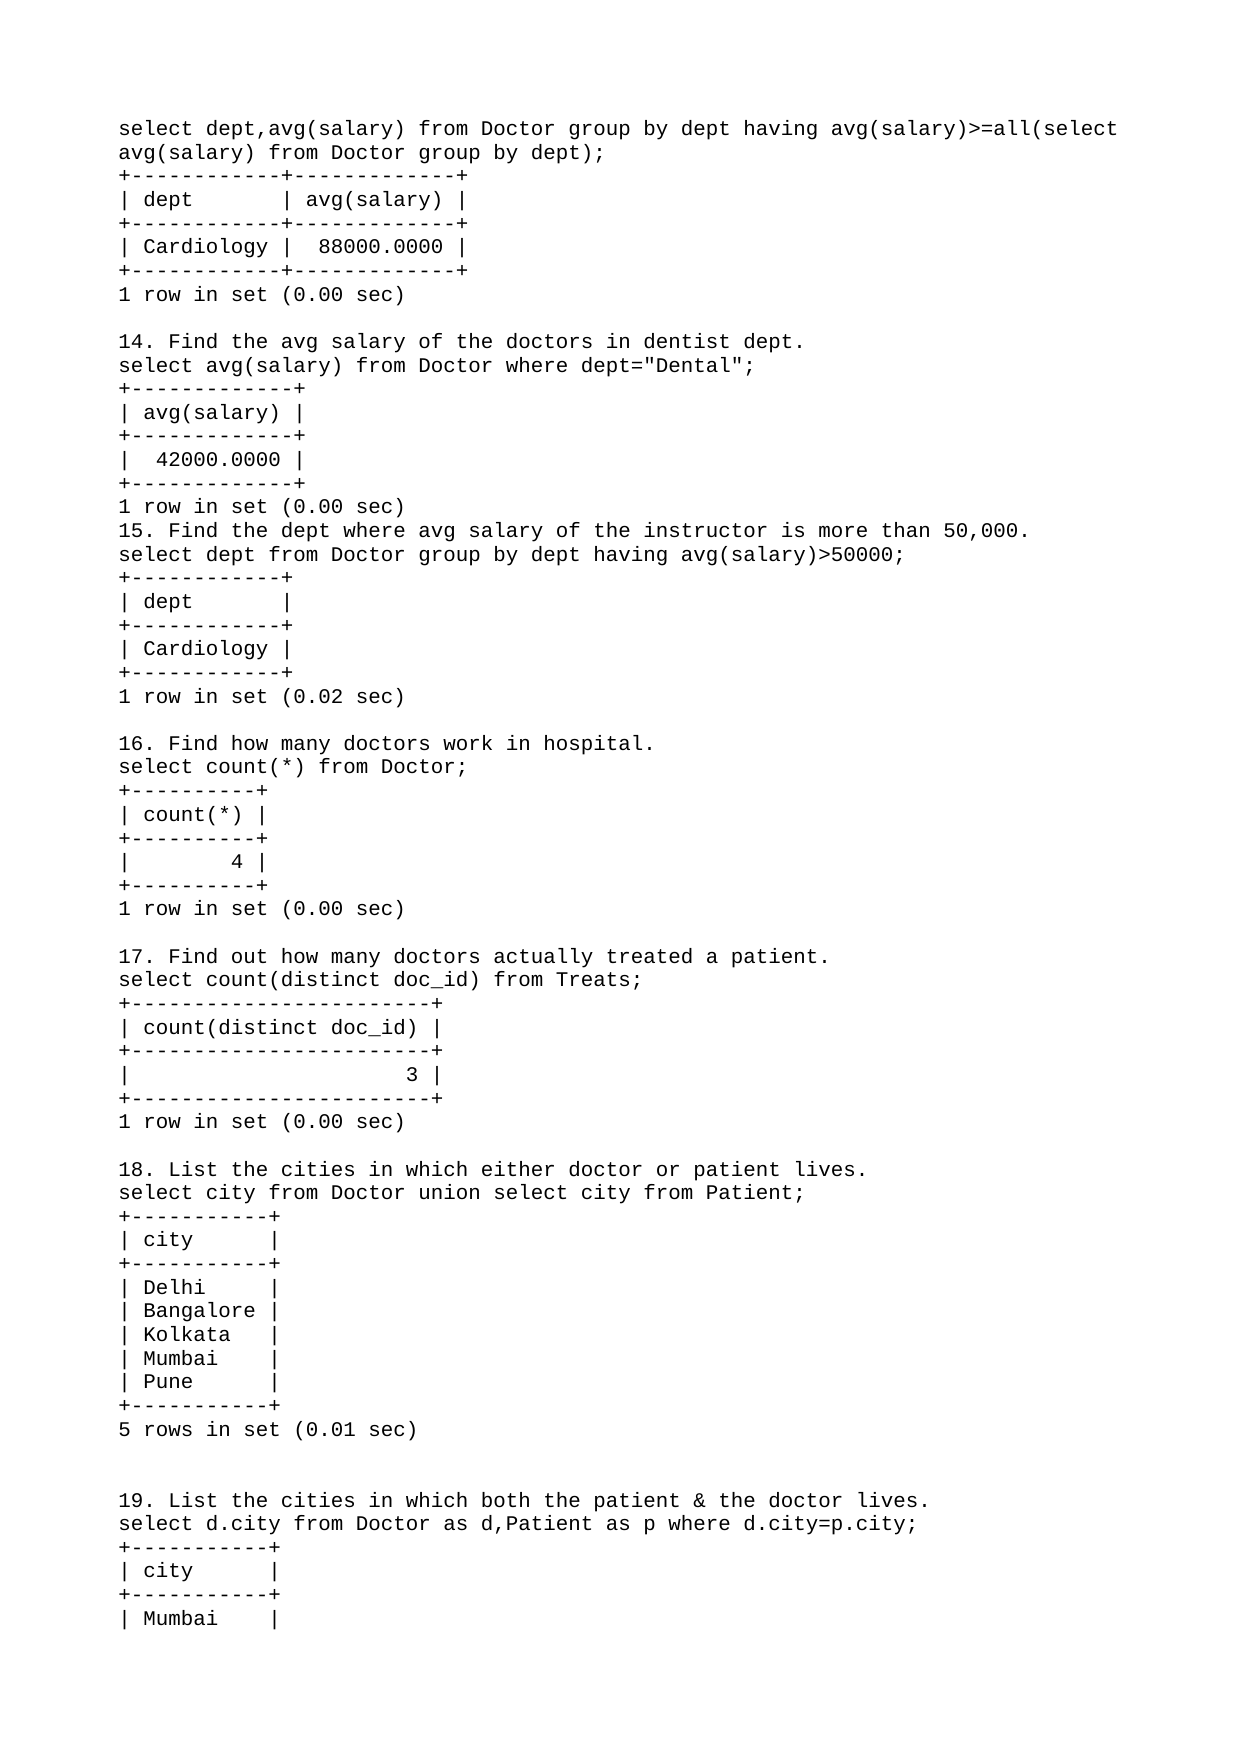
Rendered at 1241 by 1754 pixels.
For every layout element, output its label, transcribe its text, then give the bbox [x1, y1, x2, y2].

text | Bangalore | [118, 1300, 1122, 1324]
text +-------------+ [118, 426, 1122, 449]
text +------------------------+ [118, 1040, 1122, 1064]
text +----------+ [118, 780, 1122, 804]
text | avg(salary) | [118, 402, 1122, 426]
text | Kolkata | [118, 1324, 1122, 1348]
text | dept | [118, 591, 1122, 615]
text | city | [118, 1229, 1122, 1253]
text | dept | avg(salary) | [118, 189, 1122, 213]
text 5 rows in set (0.01 sec) [118, 1419, 1122, 1442]
text +------------+ [118, 615, 1122, 638]
text 1 row in set (0.00 sec) [118, 1111, 1122, 1135]
text 16. Find how many doctors work in hospital. [118, 733, 1122, 757]
text +-----------+ [118, 1206, 1122, 1229]
text +-----------+ [118, 1537, 1122, 1561]
text select d.city from Doctor as d,Patient as p where d.city=p.city; [118, 1513, 1122, 1537]
text 18. List the cities in which either doctor or patient lives. [118, 1158, 1122, 1182]
text select dept from Doctor group by dept having avg(salary)>50000; [118, 544, 1122, 567]
text | Cardiology | 88000.0000 | [118, 236, 1122, 260]
text +------------------------+ [118, 993, 1122, 1017]
text +-------------+ [118, 378, 1122, 402]
text +------------+-------------+ [118, 260, 1122, 284]
text 1 row in set (0.02 sec) [118, 686, 1122, 709]
text select dept,avg(salary) from Doctor group by dept having avg(salary)>=all(select avg(salary) from Doctor group by dept); [118, 118, 1122, 165]
text select count(distinct doc_id) from Treats; [118, 969, 1122, 993]
text +-----------+ [118, 1395, 1122, 1419]
text 14. Find the avg salary of the doctors in dentist dept. [118, 331, 1122, 354]
text | Cardiology | [118, 638, 1122, 662]
text | Delhi | [118, 1277, 1122, 1300]
text +----------+ [118, 875, 1122, 898]
text | Mumbai | [118, 1348, 1122, 1371]
text +-----------+ [118, 1253, 1122, 1277]
text | Mumbai | [118, 1608, 1122, 1631]
text | 3 | [118, 1064, 1122, 1088]
text 1 row in set (0.00 sec) [118, 898, 1122, 922]
text | 4 | [118, 851, 1122, 875]
text 15. Find the dept where avg salary of the instructor is more than 50,000. [118, 520, 1122, 544]
text +------------------------+ [118, 1088, 1122, 1111]
text select count(*) from Doctor; [118, 757, 1122, 780]
text 19. List the cities in which both the patient & the doctor lives. [118, 1489, 1122, 1513]
text | Pune | [118, 1371, 1122, 1395]
text 1 row in set (0.00 sec) [118, 284, 1122, 307]
text +------------+ [118, 567, 1122, 591]
text | city | [118, 1561, 1122, 1584]
text +----------+ [118, 827, 1122, 851]
text +-------------+ [118, 473, 1122, 496]
text +------------+-------------+ [118, 165, 1122, 189]
text +-----------+ [118, 1584, 1122, 1608]
text +------------+-------------+ [118, 213, 1122, 236]
text select avg(salary) from Doctor where dept="Dental"; [118, 354, 1122, 378]
text 1 row in set (0.00 sec) [118, 496, 1122, 520]
text select city from Doctor union select city from Patient; [118, 1182, 1122, 1206]
text +------------+ [118, 662, 1122, 686]
text | count(*) | [118, 804, 1122, 827]
text 17. Find out how many doctors actually treated a patient. [118, 946, 1122, 969]
text | count(distinct doc_id) | [118, 1017, 1122, 1040]
text | 42000.0000 | [118, 449, 1122, 473]
